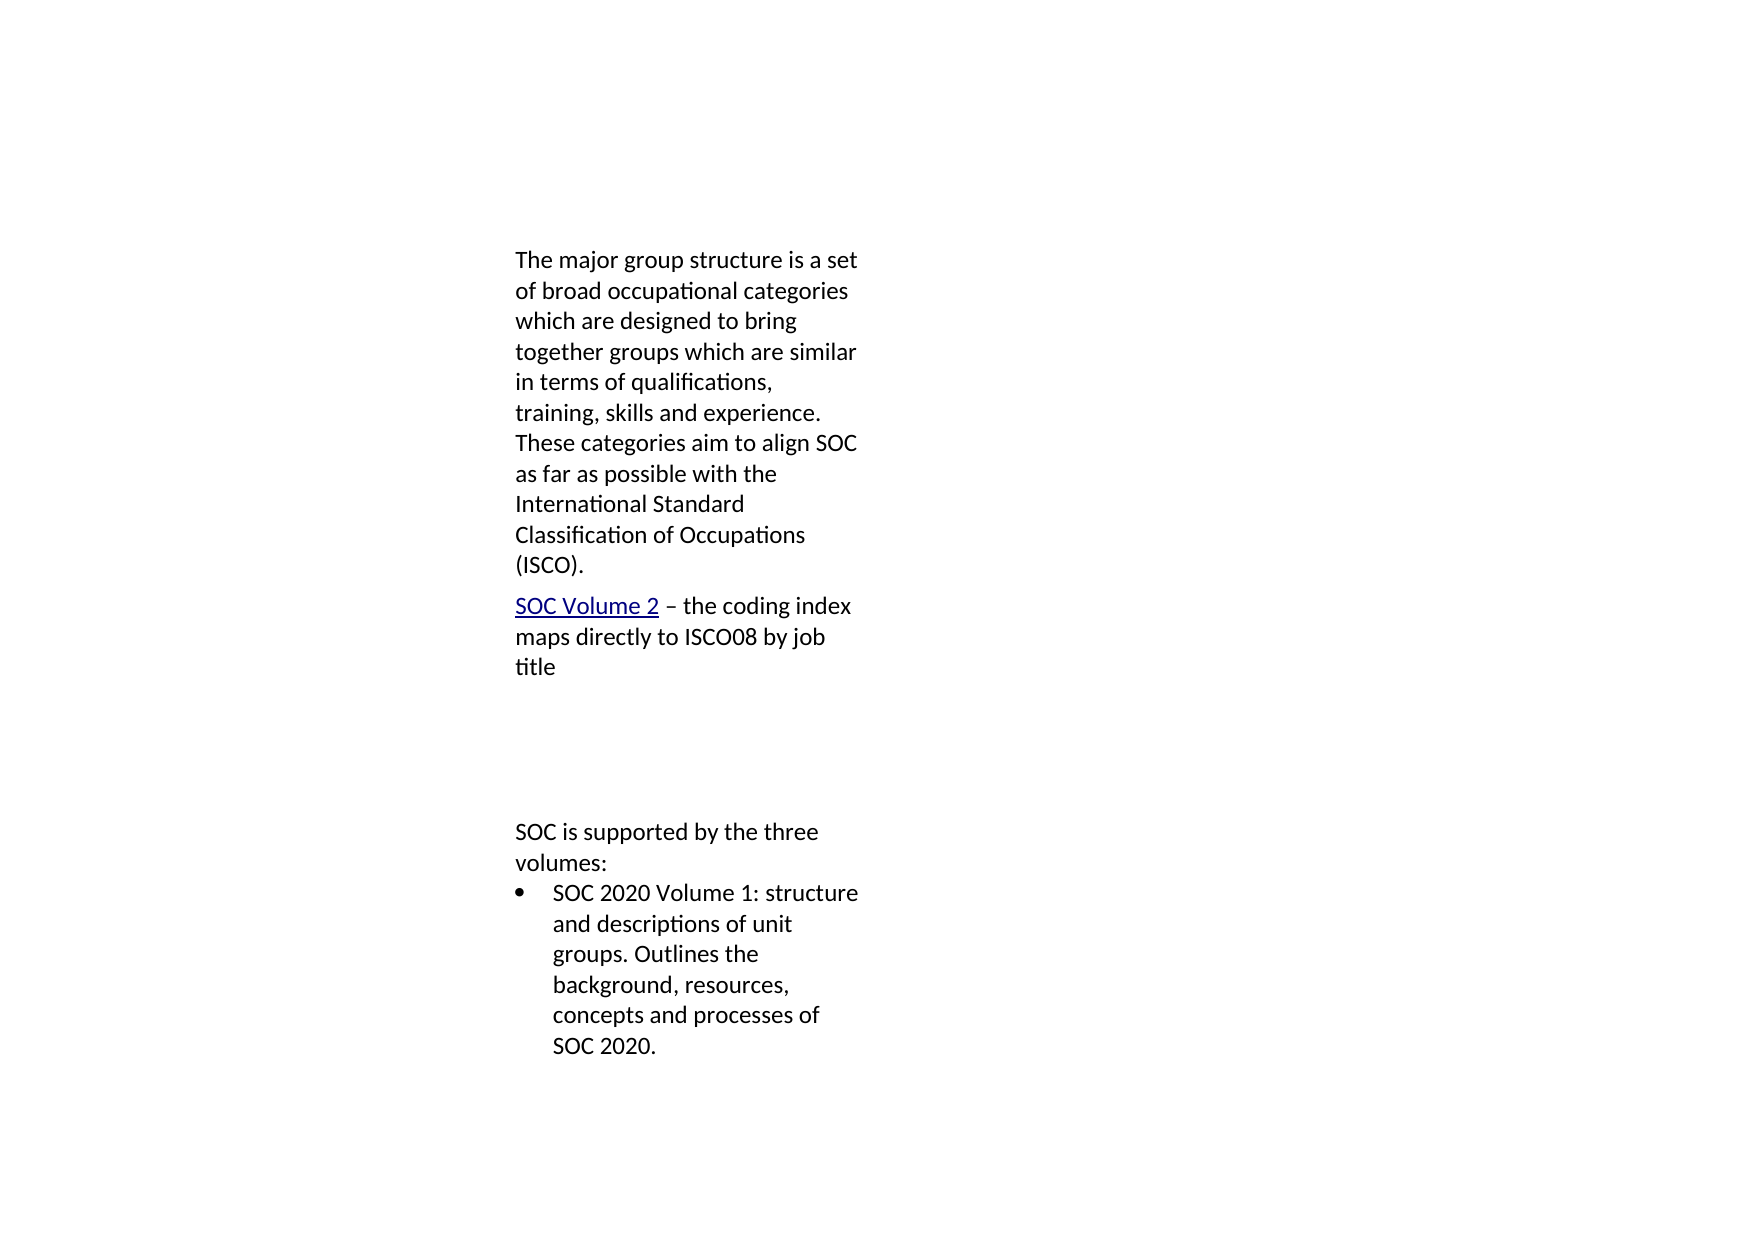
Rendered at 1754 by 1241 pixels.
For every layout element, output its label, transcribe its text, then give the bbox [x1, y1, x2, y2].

table_cell 7. Interoperability The taxonomy must, where possible, adopt/align to existing national and international standards. A new taxonomy should have the ability to map to existing sources enabling the accurate, effective, and consistent exchange of data between sources. Detail should also be provided where any instances of overlap with alternative taxonomies occur. [151, 234, 503, 815]
table_cell SOC is supported by the three volumes: SOC 2020 Volume 1: structure and descriptions of unit groups. Outlines the background, resources, concepts and processes of SOC 2020. SOC 2020 Volume 2: the coding index. Provides the coding index and coding rules and conventions for SOC 2020 And SOC 2020 Volume 3: the National Statistics Socio-economic Classification (NS-SEC rebased on the SOC 2020). NS-SEC has been constructed to measure the employment relations and conditions of occupations. Volume 3 is derived from SOC. Information on these 3 volumes can be found here. [504, 816, 873, 1071]
table_cell [874, 234, 1734, 815]
table_cell The major group structure is a set of broad occupational categories which are designed to bring together groups which are similar in terms of qualifications, training, skills and experience. These categories aim to align SOC as far as possible with the International Standard Classification of Occupations (ISCO). SOC Volume 2 – the coding index maps directly to ISCO08 by job title [504, 234, 873, 815]
table_cell [504, 151, 873, 233]
table_cell [874, 151, 1734, 233]
table_cell 8. Supported The taxonomy should be supported by additional materials such as detailed scope notes. This will ensure that new terms that are synonyms for existing categories are correctly recorded and not otherwise [151, 816, 503, 1071]
table_cell use language appropriate to user needs. [151, 151, 503, 233]
table_cell [874, 816, 1734, 1071]
